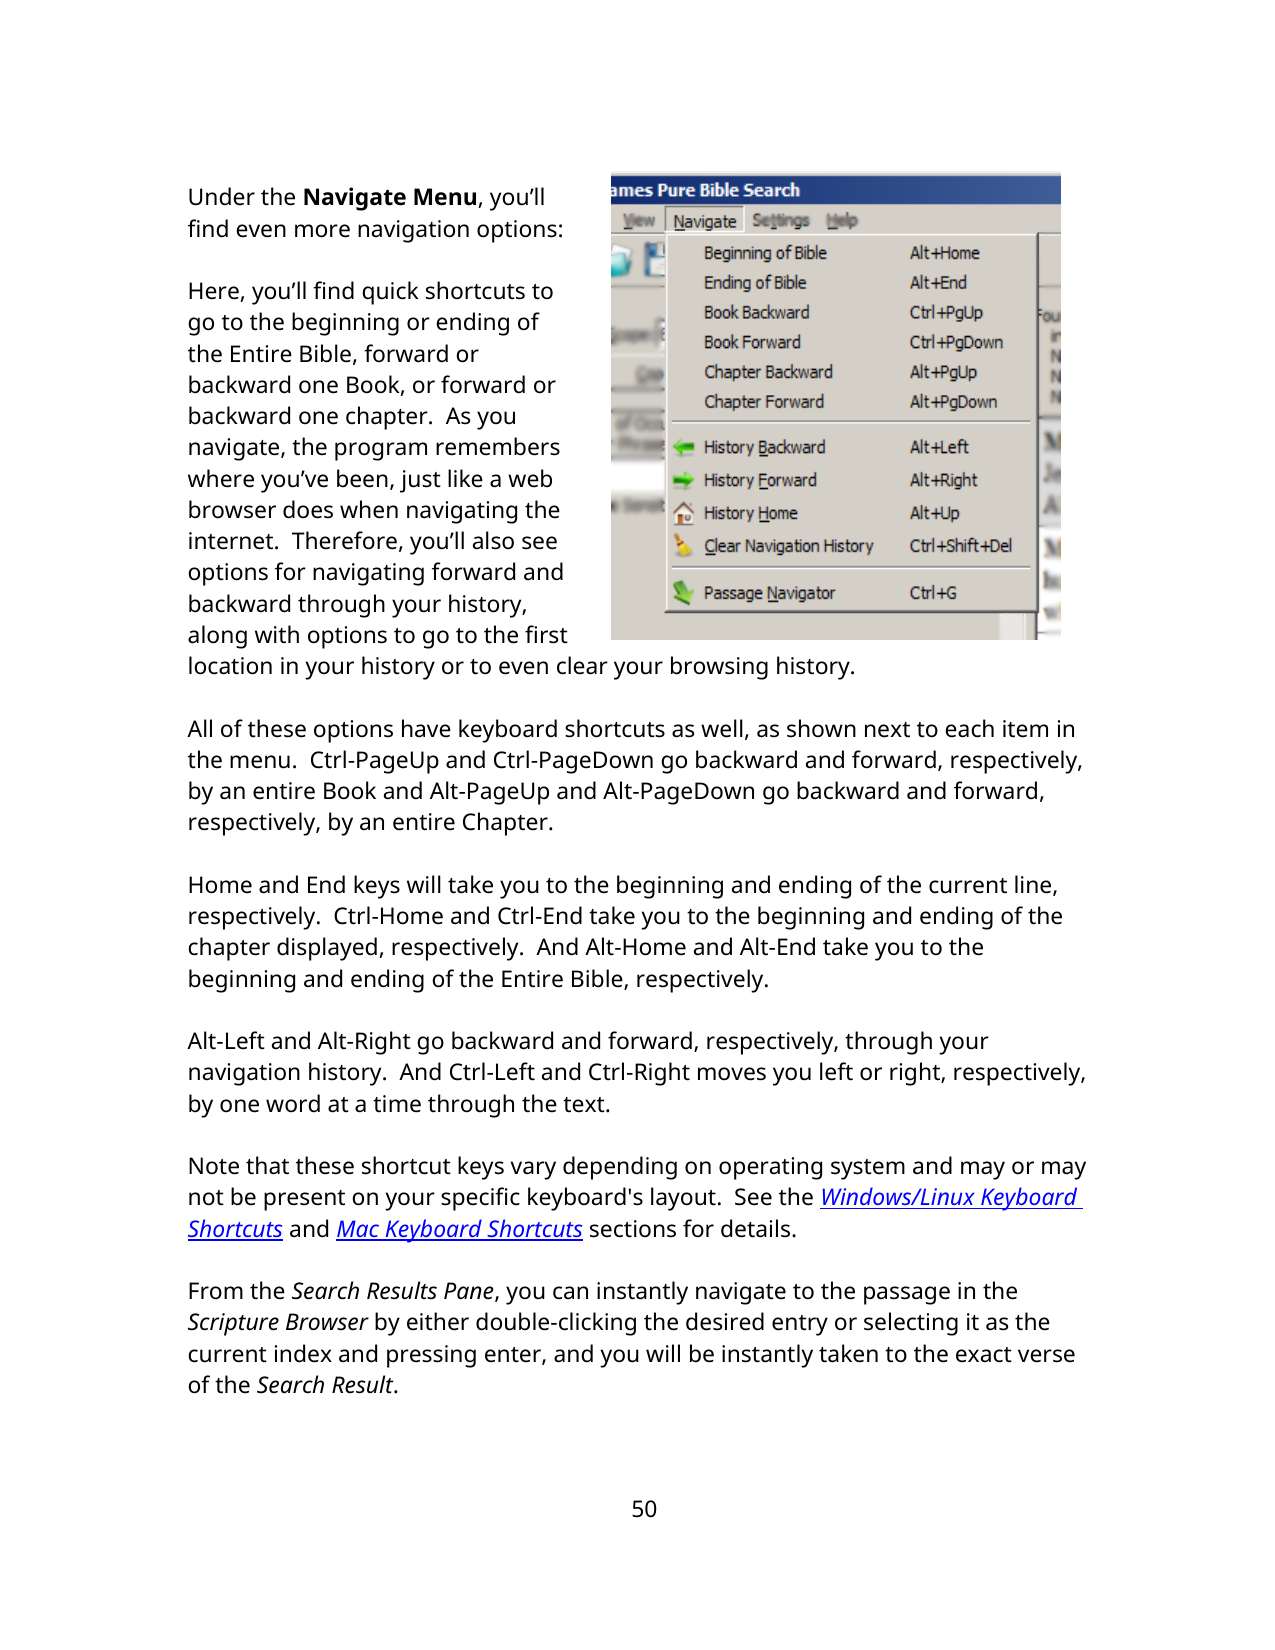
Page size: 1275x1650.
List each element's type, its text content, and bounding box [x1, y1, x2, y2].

text Here, you’ll find quick shortcuts to go to the beginning or ending of the Entire Bible, forward or backward one Book, or forward or backward one chapter. As you navigate, the program remembers where you’ve been, just like a web browser does when navigating the internet. Therefore, you’ll also see options for navigating forward and backward through your history, along with options to go to the first location in your history or to even clear your browsing history. [187, 275, 1087, 681]
text All of these options have keyboard shortcuts as well, as shown next to each item in the menu. Ctrl-PageUp and Ctrl-PageDown go backward and forward, respectively, by an entire Book and Alt-PageUp and Alt-PageDown go backward and forward, respectively, by an entire Chapter. [187, 712, 1087, 837]
picture [611, 171, 1061, 640]
text Alt-Left and Alt-Right go backward and forward, respectively, through your navigation history. And Ctrl-Left and Ctrl-Right moves you left or right, respectively, by one word at a time through the text. [187, 1025, 1087, 1119]
text Note that these shortcut keys vary depending on operating system and may or may not be present on your specific keyboard's layout. See the Windows/Linux Keyboard Shortcuts and Mac Keyboard Shortcuts sections for details. [187, 1150, 1087, 1244]
text From the Search Results Pane, you can instantly navigate to the passage in the Scripture Browser by either double-clicking the desired entry or selecting it as the current index and pressing enter, and you will be instantly taken to the exact verse of the Search Result. [187, 1275, 1087, 1400]
text Home and End keys will take you to the beginning and ending of the current line, respectively. Ctrl-Home and Ctrl-End take you to the beginning and ending of the chapter displayed, respectively. And Alt-Home and Alt-End take you to the beginning and ending of the Entire Bible, respectively. [187, 869, 1087, 994]
text Under the Navigate Menu, you’ll find even more navigation options: [187, 181, 579, 244]
